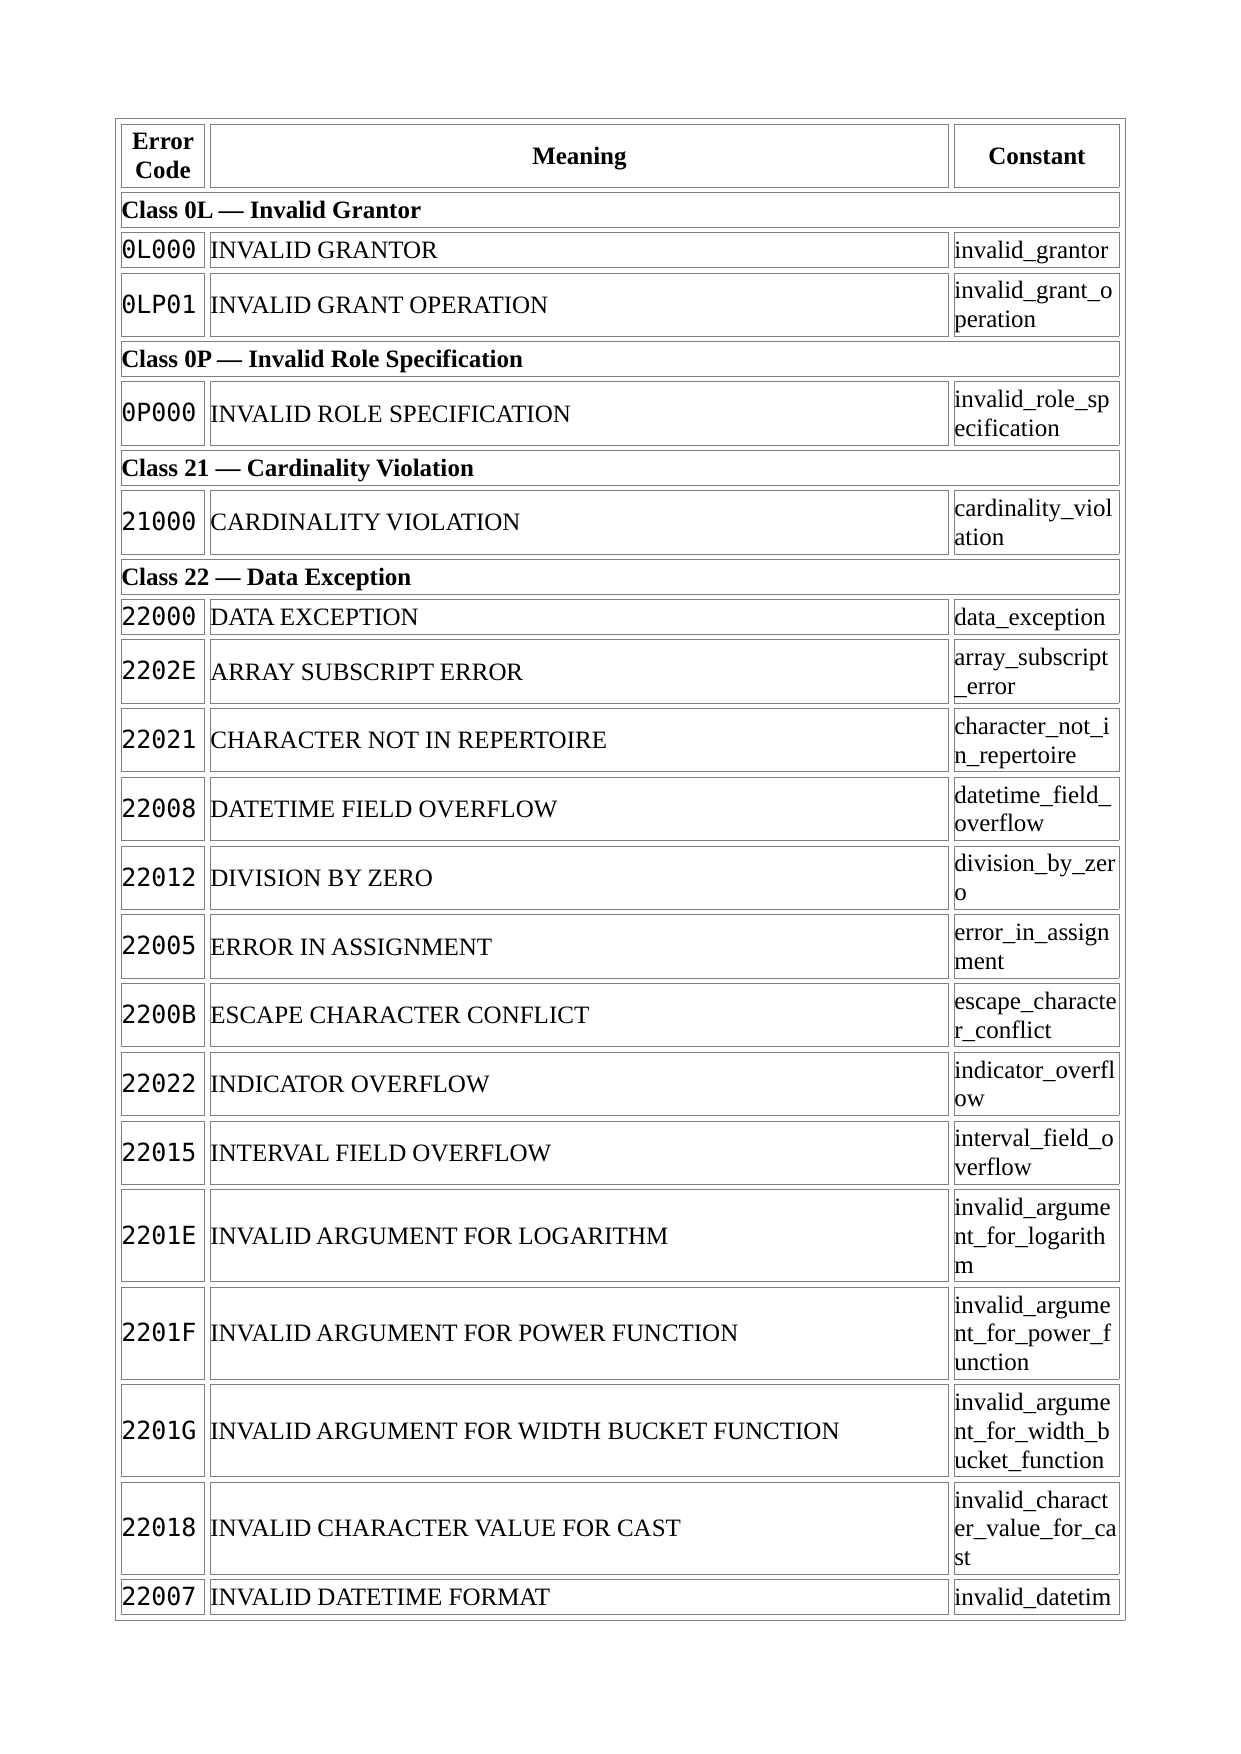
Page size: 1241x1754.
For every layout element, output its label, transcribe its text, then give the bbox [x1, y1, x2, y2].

table_cell Class 0L — Invalid Grantor [118, 187, 1122, 227]
table_cell INVALID ARGUMENT FOR POWER FUNCTION [207, 1281, 951, 1379]
table_cell invalid_role_specification [951, 376, 1122, 445]
table_cell INVALID ARGUMENT FOR WIDTH BUCKET FUNCTION [207, 1379, 951, 1476]
table_cell CARDINALITY VIOLATION [207, 486, 951, 553]
table_cell 22008 [118, 771, 207, 840]
table_cell interval_field_overflow [951, 1115, 1122, 1184]
table_cell invalid_grantor [951, 227, 1122, 267]
table_cell invalid_character_value_for_cast [951, 1476, 1122, 1574]
table_cell ERROR IN ASSIGNMENT [207, 909, 951, 978]
table_cell INTERVAL FIELD OVERFLOW [207, 1115, 951, 1184]
table_cell 21000 [118, 485, 207, 553]
table_cell error_in_assignment [951, 909, 1122, 978]
table_cell 2201G [118, 1379, 207, 1476]
table_cell 22007 [118, 1574, 207, 1614]
table_cell INVALID GRANT OPERATION [207, 267, 951, 336]
table_cell 2200B [118, 978, 207, 1046]
table_cell 2201F [118, 1281, 207, 1379]
table_header Meaning [207, 119, 951, 187]
table_cell datetime_field_overflow [951, 771, 1122, 840]
table_cell 2202E [118, 634, 207, 703]
table_cell INVALID GRANTOR [207, 228, 951, 267]
table_cell 22018 [118, 1476, 207, 1574]
table_cell 2201E [118, 1184, 207, 1281]
table_cell cardinality_violation [951, 485, 1122, 553]
table_cell invalid_datetim [951, 1574, 1122, 1614]
table_cell 22000 [118, 594, 207, 634]
table_cell Class 21 — Cardinality Violation [118, 445, 1122, 485]
table_cell INVALID ARGUMENT FOR LOGARITHM [207, 1184, 951, 1281]
table_cell Class 0P — Invalid Role Specification [118, 336, 1122, 376]
table_cell INVALID ROLE SPECIFICATION [207, 377, 951, 445]
table_cell INVALID DATETIME FORMAT [207, 1574, 951, 1614]
table_cell INDICATOR OVERFLOW [207, 1046, 951, 1115]
table_cell 22021 [118, 703, 207, 771]
table_cell escape_character_conflict [951, 978, 1122, 1046]
table_cell indicator_overflow [951, 1046, 1122, 1115]
table_cell INVALID CHARACTER VALUE FOR CAST [207, 1476, 951, 1574]
table_cell DIVISION BY ZERO [207, 840, 951, 909]
table_cell invalid_argument_for_width_bucket_function [951, 1379, 1122, 1476]
table_cell 22022 [118, 1046, 207, 1115]
table_cell DATETIME FIELD OVERFLOW [207, 771, 951, 840]
table_cell ESCAPE CHARACTER CONFLICT [207, 978, 951, 1046]
table_cell CHARACTER NOT IN REPERTOIRE [207, 703, 951, 771]
table_cell 0P000 [118, 376, 207, 445]
table_cell DATA EXCEPTION [207, 595, 951, 634]
table_cell 0L000 [118, 227, 207, 267]
table_cell 22015 [118, 1115, 207, 1184]
table_cell Class 22 — Data Exception [118, 554, 1122, 593]
table_cell 0LP01 [118, 267, 207, 336]
table_cell division_by_zero [951, 840, 1122, 909]
table_header Constant [951, 119, 1122, 187]
table_cell 22012 [118, 840, 207, 909]
table_cell ARRAY SUBSCRIPT ERROR [207, 634, 951, 703]
table_cell 22005 [118, 909, 207, 978]
table_cell invalid_argument_for_logarithm [951, 1184, 1122, 1281]
table_cell character_not_in_repertoire [951, 703, 1122, 771]
table_cell invalid_argument_for_power_function [951, 1281, 1122, 1379]
table_cell array_subscript_error [951, 634, 1122, 703]
table_header Error Code [118, 119, 207, 187]
table_cell data_exception [951, 594, 1122, 634]
table_cell invalid_grant_operation [951, 267, 1122, 336]
